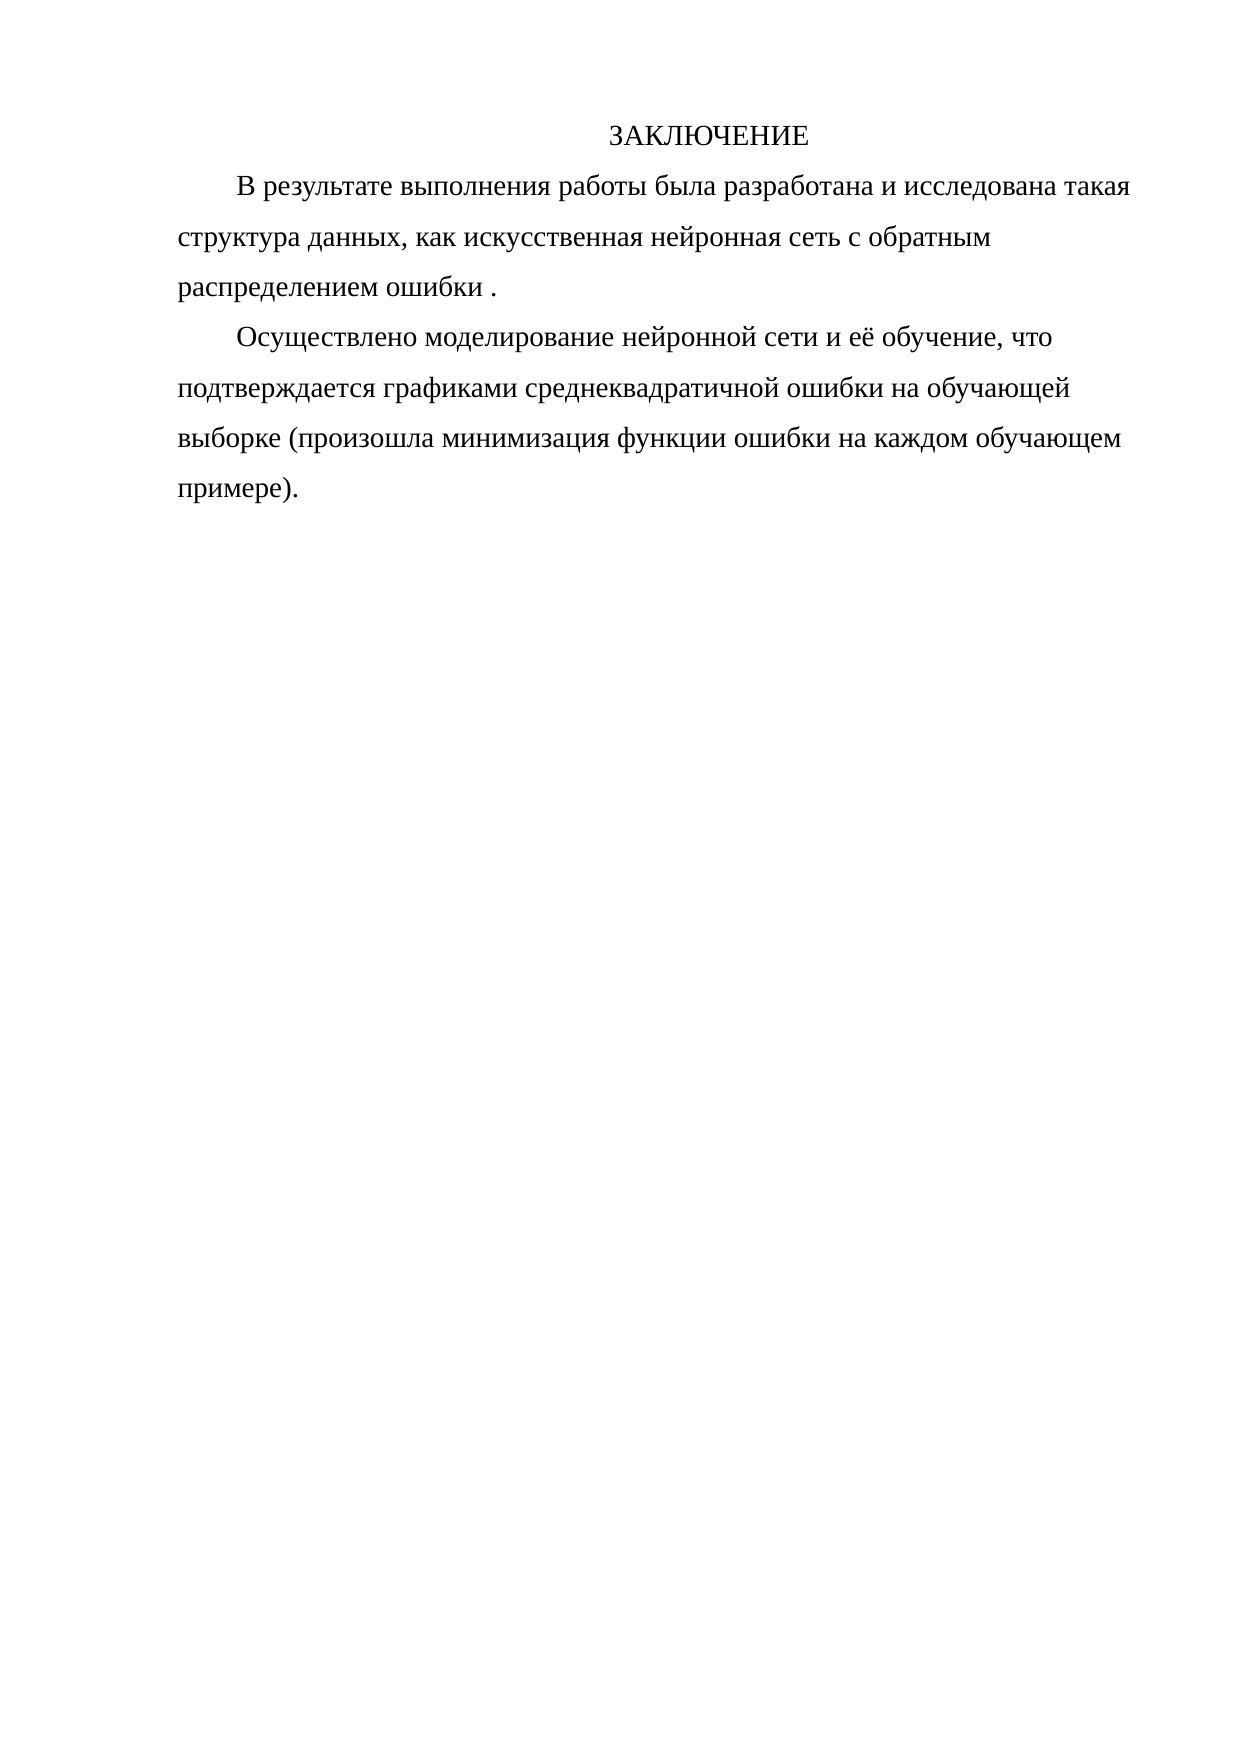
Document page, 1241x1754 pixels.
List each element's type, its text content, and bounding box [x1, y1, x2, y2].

text В результате выполнения работы была разработана и исследована такая структура данных, как искусственная нейронная сеть с обратным распределением ошибки . [177, 168, 1181, 303]
text Осуществлено моделирование нейронной сети и её обучение, что подтверждается графиками среднеквадратичной ошибки на обучающей выборке (произошла минимизация функции ошибки на каждом обучающем примере). [177, 319, 1181, 504]
text ЗАКЛЮЧЕНИЕ [177, 118, 1181, 152]
